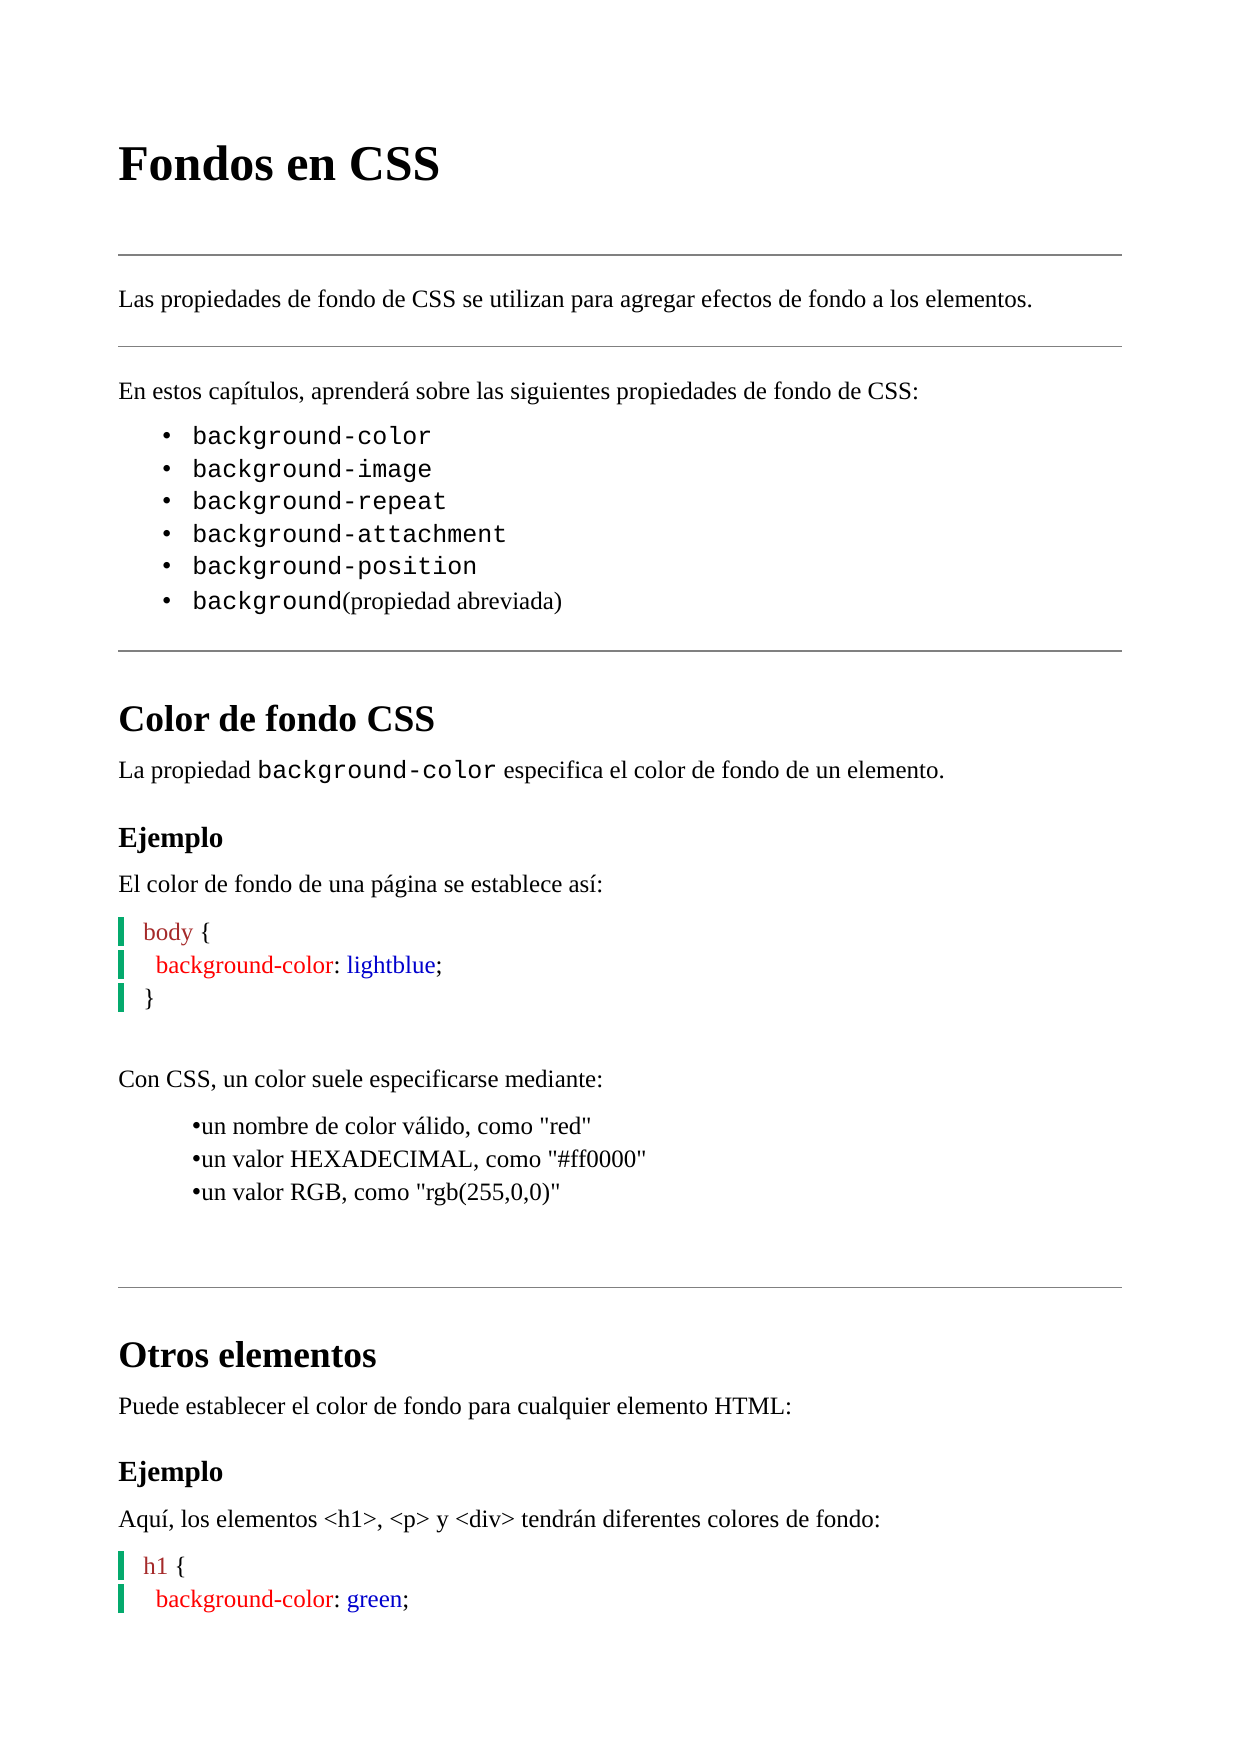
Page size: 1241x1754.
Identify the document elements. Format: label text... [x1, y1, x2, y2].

list un nombre de color válido, como "red" [118, 1111, 1122, 1140]
text Puede establecer el color de fondo para cualquier elemento HTML: [118, 1391, 1122, 1420]
text El color de fondo de una página se establece así: [118, 869, 1122, 898]
list un valor RGB, como "rgb(255,0,0)" [118, 1177, 1122, 1206]
text Con CSS, un color suele especificarse mediante: [118, 1064, 1122, 1093]
subtitle Ejemplo [118, 820, 1122, 854]
text h1 { background-color: green; [118, 1551, 1122, 1613]
text body { background-color: lightblue; } [118, 917, 1122, 1012]
list background(propiedad abreviada) [162, 586, 1122, 617]
list background-color [162, 424, 1122, 452]
list background-position [162, 554, 1122, 582]
subtitle Fondos en CSS [118, 134, 1122, 191]
list background-image [162, 456, 1122, 484]
list background-attachment [162, 521, 1122, 549]
list background-repeat [162, 489, 1122, 517]
text Las propiedades de fondo de CSS se utilizan para agregar efectos de fondo a los elementos. [118, 284, 1122, 313]
text Aquí, los elementos <h1>, <p> y <div> tendrán diferentes colores de fondo: [118, 1504, 1122, 1532]
text La propiedad background-color especifica el color de fondo de un elemento. [118, 755, 1122, 786]
list un valor HEXADECIMAL, como "#ff0000" [118, 1144, 1122, 1173]
subtitle Otros elementos [118, 1333, 1122, 1376]
text En estos capítulos, aprenderá sobre las siguientes propiedades de fondo de CSS: [118, 376, 1122, 405]
subtitle Color de fondo CSS [118, 696, 1122, 739]
subtitle Ejemplo [118, 1454, 1122, 1488]
